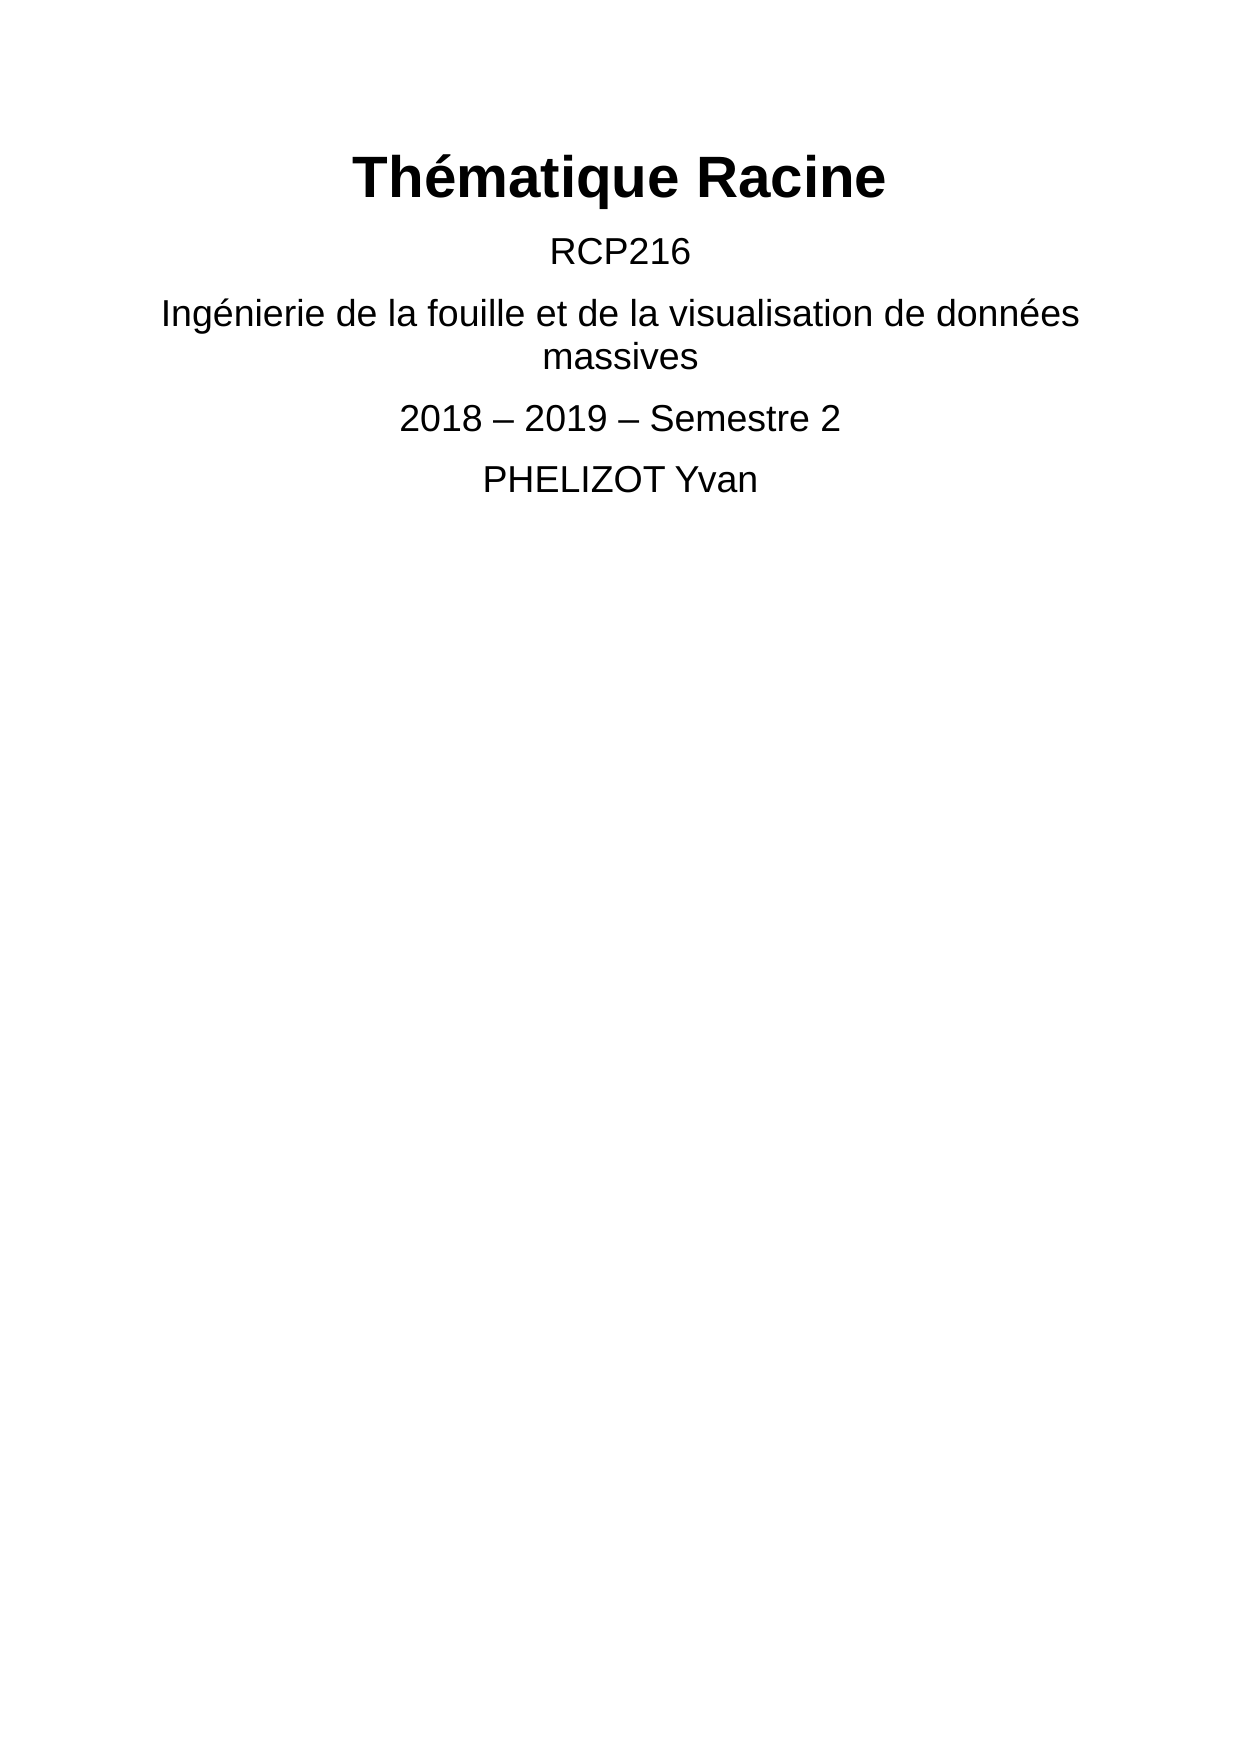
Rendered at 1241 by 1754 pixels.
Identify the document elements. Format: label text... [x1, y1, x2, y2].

title Thématique Racine [118, 143, 1122, 210]
subtitle PHELIZOT Yvan [118, 458, 1122, 501]
subtitle RCP216 [118, 229, 1122, 272]
subtitle 2018 – 2019 – Semestre 2 [118, 396, 1122, 439]
subtitle Ingénierie de la fouille et de la visualisation de données massives [118, 291, 1122, 377]
